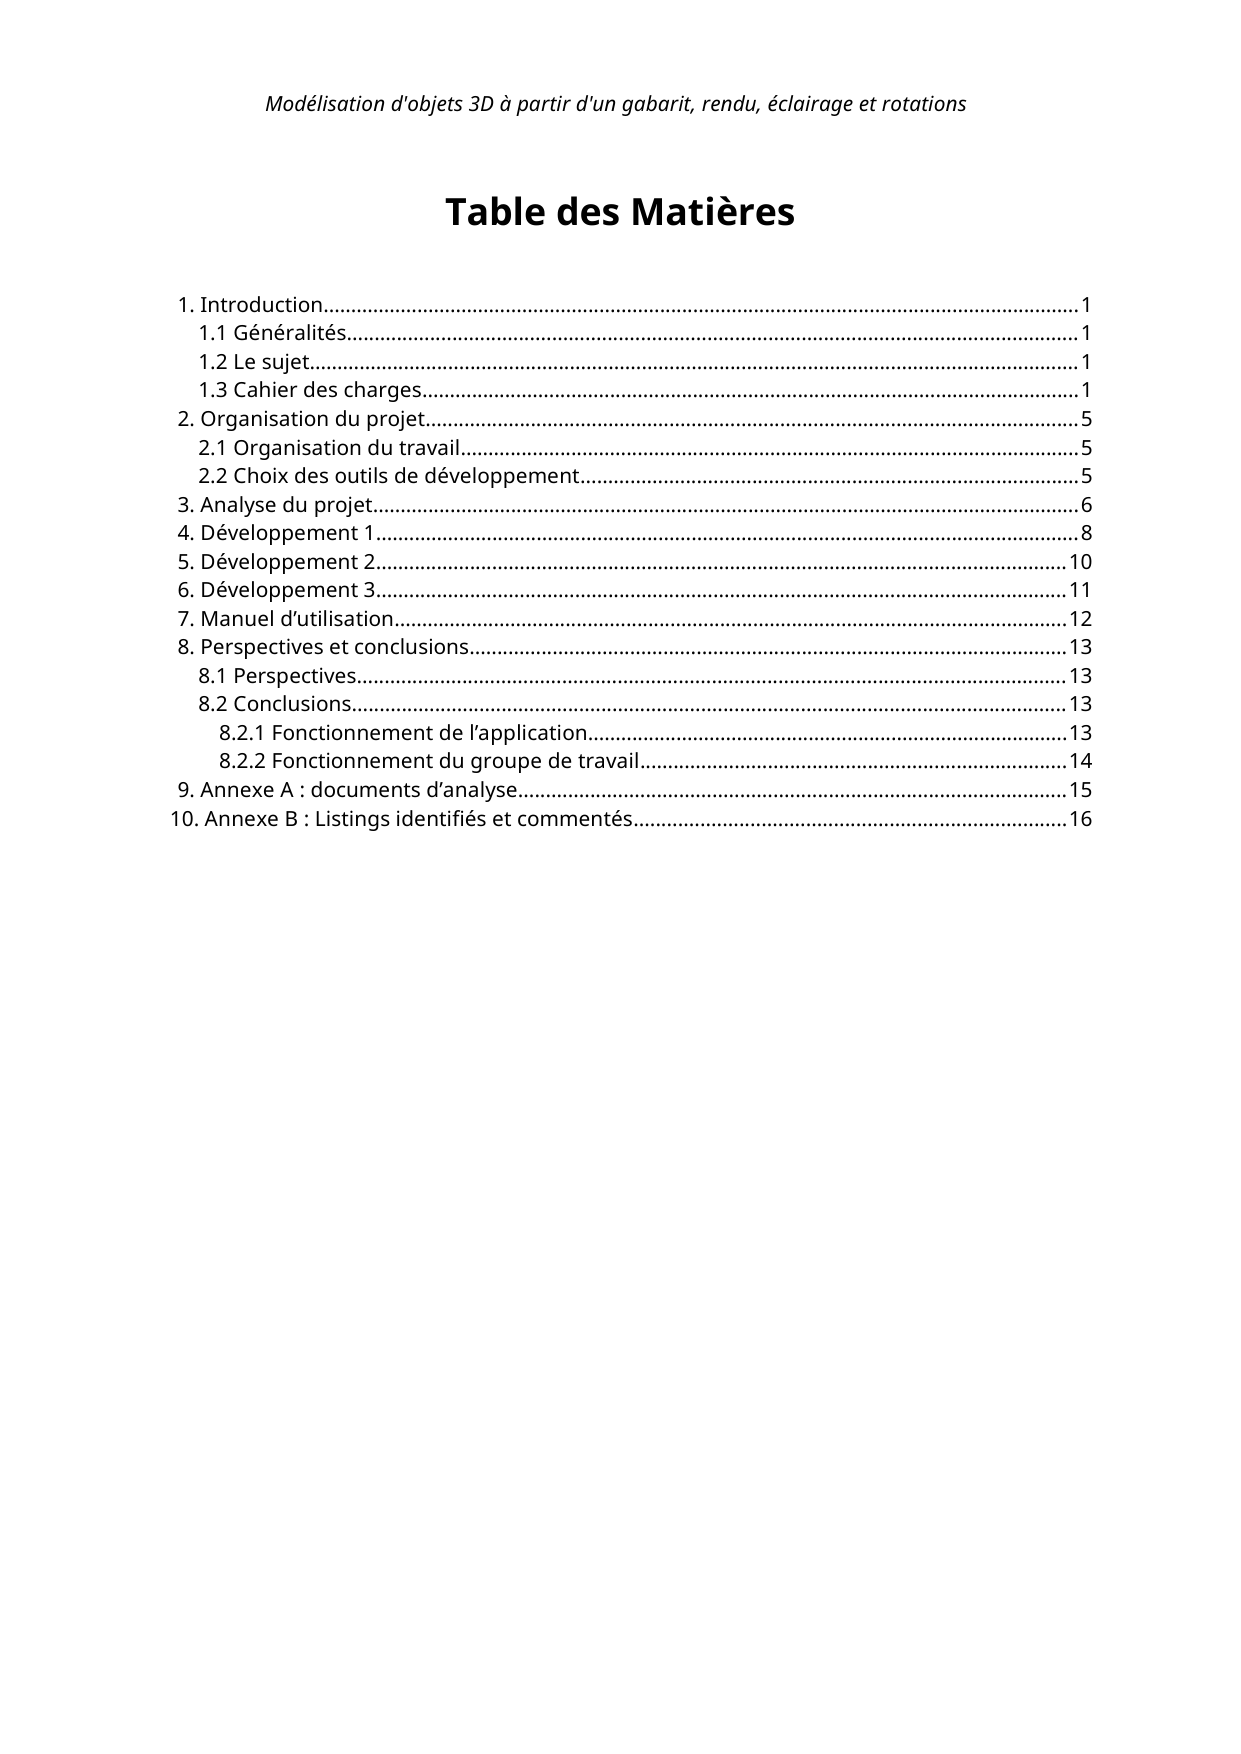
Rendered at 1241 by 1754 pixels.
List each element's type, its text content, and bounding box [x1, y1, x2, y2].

text 2.2 Choix des outils de développement 5 [168, 461, 1092, 489]
text 9. Annexe A : documents d’analyse 15 [148, 775, 1092, 803]
text 8.1 Perspectives 13 [168, 661, 1092, 689]
text 5. Développement 2 10 [148, 547, 1092, 575]
text 1.1 Généralités 1 [168, 318, 1092, 347]
text 10. Annexe B : Listings identifiés et commentés 16 [148, 803, 1092, 832]
text 6. Développement 3 11 [148, 575, 1092, 604]
text 8.2 Conclusions 13 [168, 689, 1092, 718]
text 8.2.1 Fonctionnement de l’application 13 [189, 718, 1092, 746]
text 8.2.2 Fonctionnement du groupe de travail 14 [189, 746, 1092, 775]
text Table des Matières [148, 185, 1092, 236]
text 2. Organisation du projet 5 [148, 404, 1092, 432]
text 2.1 Organisation du travail 5 [168, 432, 1092, 461]
text 4. Développement 1 8 [148, 518, 1092, 547]
text 1. Introduction 1 [148, 290, 1092, 318]
text 1.3 Cahier des charges 1 [168, 375, 1092, 404]
text 3. Analyse du projet 6 [148, 489, 1092, 518]
text 1.2 Le sujet 1 [168, 347, 1092, 375]
text 7. Manuel d’utilisation 12 [148, 604, 1092, 632]
text 8. Perspectives et conclusions 13 [148, 632, 1092, 661]
